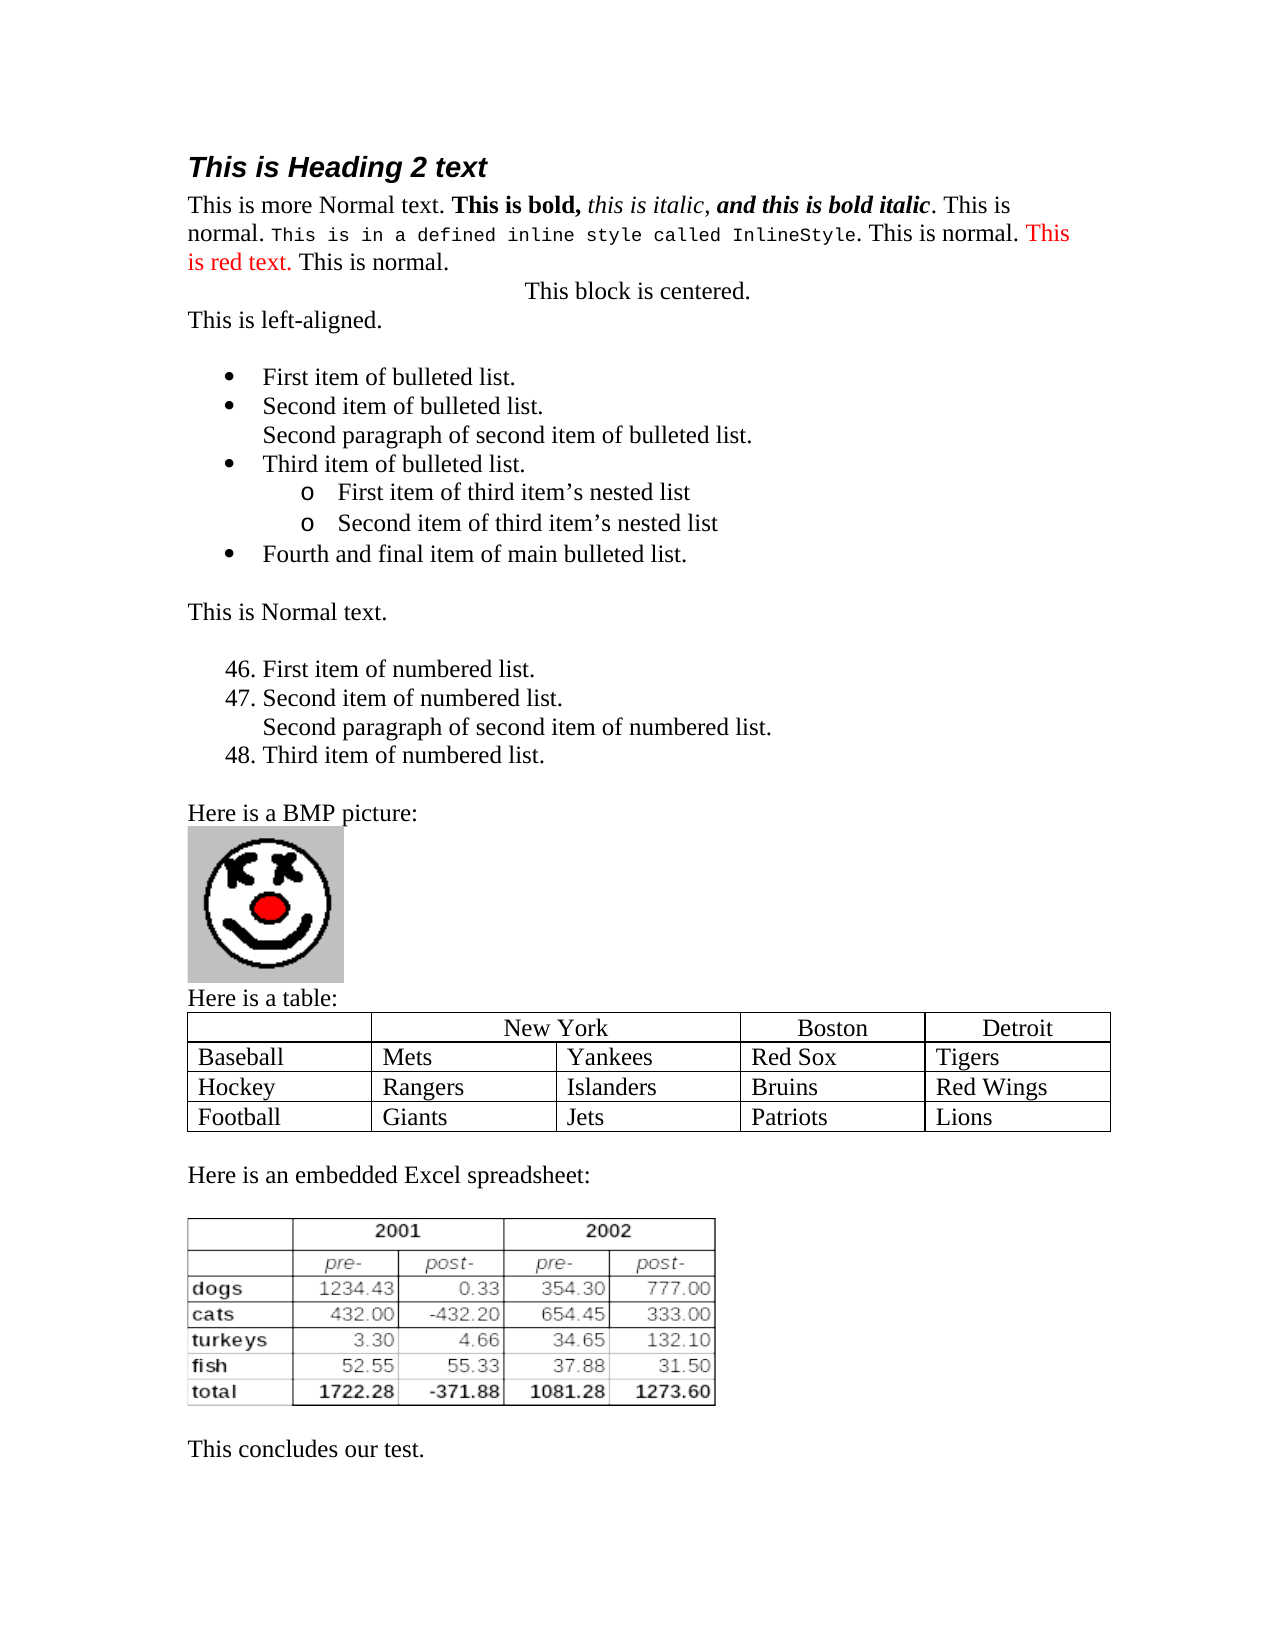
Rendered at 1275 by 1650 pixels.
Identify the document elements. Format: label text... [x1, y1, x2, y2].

list First item of bulleted list. [225, 362, 1087, 391]
list First item of numbered list. [225, 654, 1087, 683]
table_header Boston [741, 1013, 924, 1041]
table_header New York [372, 1013, 740, 1041]
table_cell Red Sox [741, 1043, 924, 1071]
table_cell Football [188, 1102, 371, 1131]
list Second item of bulleted list. [225, 391, 1087, 420]
text This is more Normal text. This is bold, this is italic, and this is bold italic. This is normal. This is in a defined inline style called InlineStyle. This is normal. This is red text. This is normal. [187, 190, 1087, 276]
table_cell Islanders [557, 1072, 740, 1101]
text Here is a table: [187, 983, 1087, 1012]
table_cell Mets [372, 1043, 556, 1071]
table_cell Patriots [741, 1102, 924, 1131]
table_cell Red Wings [926, 1072, 1110, 1101]
list Second item of numbered list. [225, 683, 1087, 712]
table_header Detroit [926, 1013, 1110, 1041]
list Fourth and final item of main bulleted list. [225, 539, 1087, 568]
text Second paragraph of second item of bulleted list. [262, 420, 1087, 449]
text This concludes our test. [187, 1434, 1087, 1463]
text This is left-aligned. [187, 305, 1087, 334]
list Third item of numbered list. [225, 740, 1087, 769]
text Here is a BMP picture: [187, 798, 1087, 827]
text This is Normal text. [187, 597, 1087, 625]
table_cell Bruins [741, 1072, 924, 1101]
table_cell Baseball [188, 1043, 371, 1071]
table_cell Giants [372, 1102, 556, 1131]
list Third item of bulleted list. [225, 449, 1087, 477]
text Here is an embedded Excel spreadsheet: [187, 1161, 1087, 1189]
table_cell Rangers [372, 1072, 556, 1101]
table_cell Hockey [188, 1072, 371, 1101]
table_cell Lions [926, 1102, 1110, 1131]
table_cell Jets [557, 1102, 740, 1131]
list Second item of third item’s nested list [300, 508, 1087, 539]
text Second paragraph of second item of numbered list. [262, 712, 1087, 740]
table_cell Yankees [557, 1043, 740, 1071]
subtitle This is Heading 2 text [187, 150, 1087, 183]
table_header [188, 1013, 371, 1041]
list First item of third item’s nested list [300, 477, 1087, 508]
table_cell Tigers [926, 1043, 1110, 1071]
text This block is centered. [187, 276, 1087, 305]
